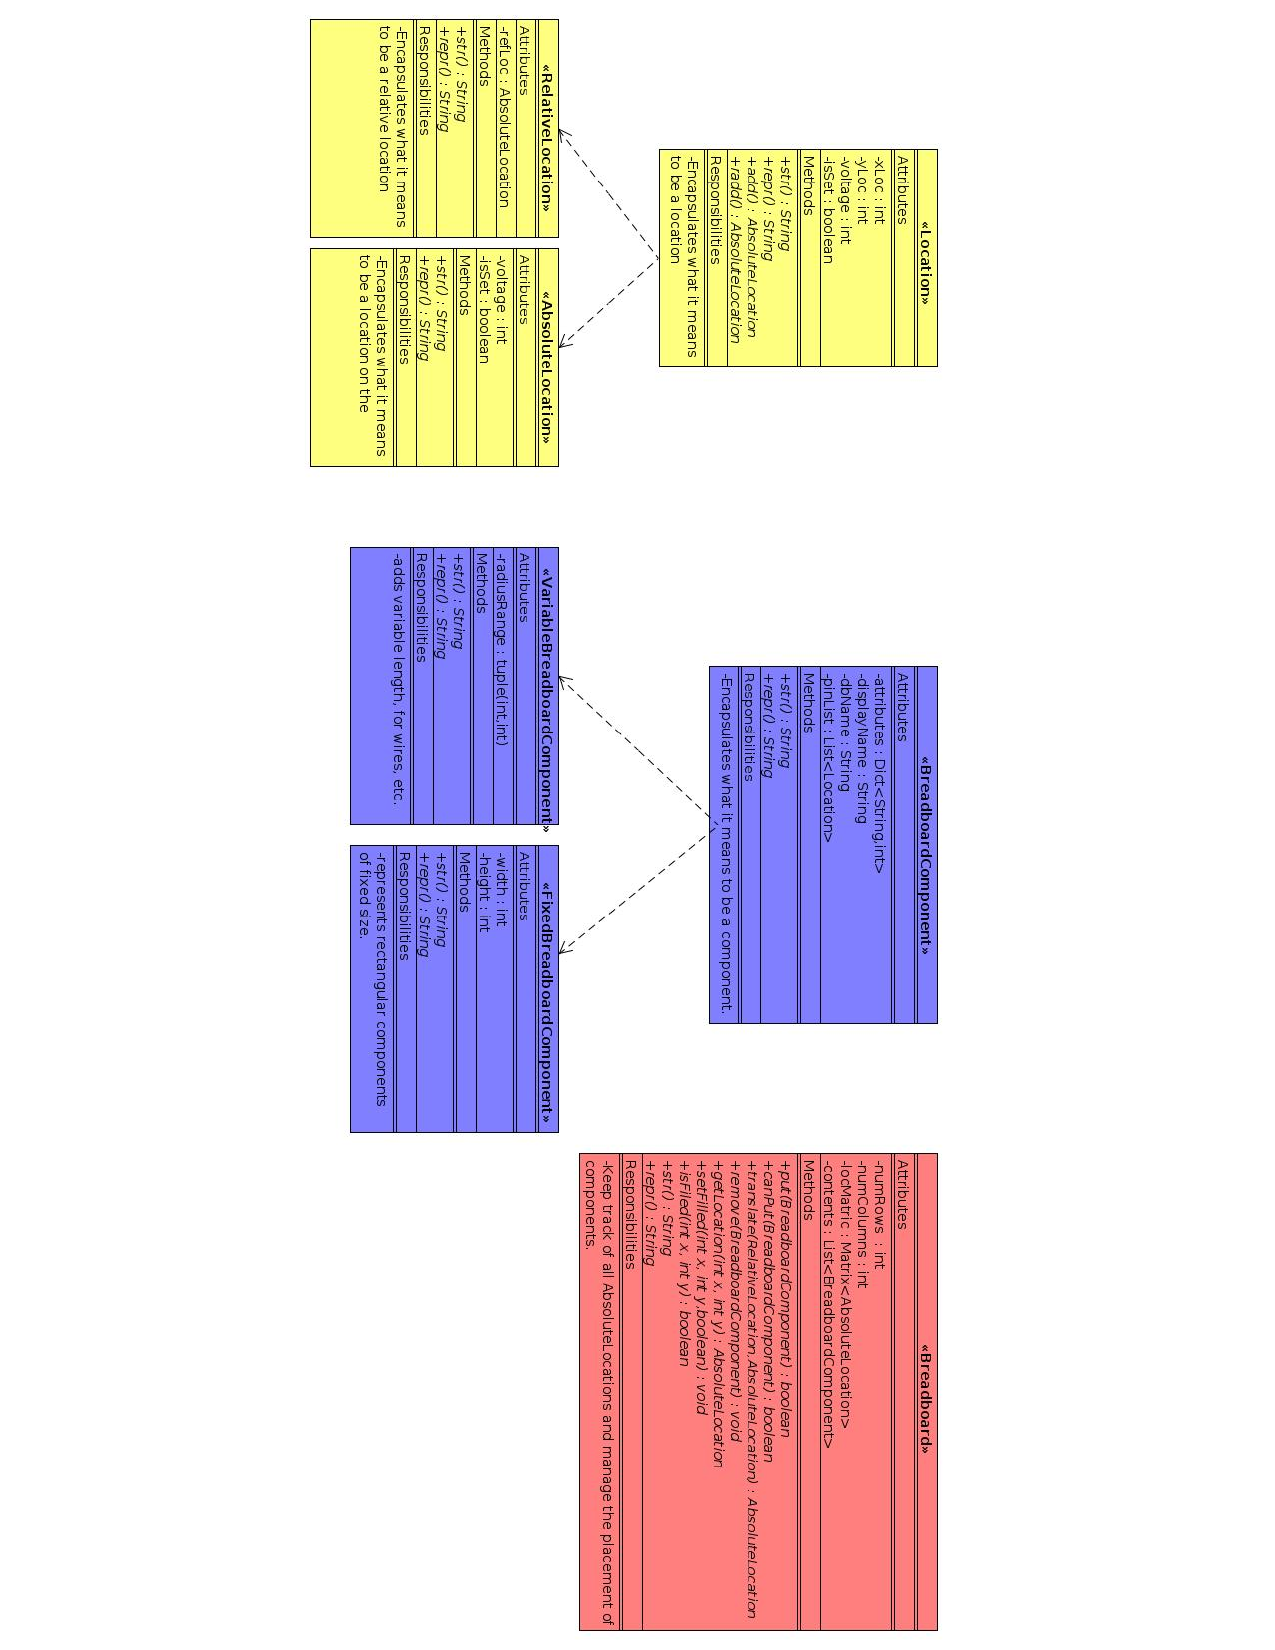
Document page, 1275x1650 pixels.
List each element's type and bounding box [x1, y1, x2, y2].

picture [304, 0, 971, 1650]
